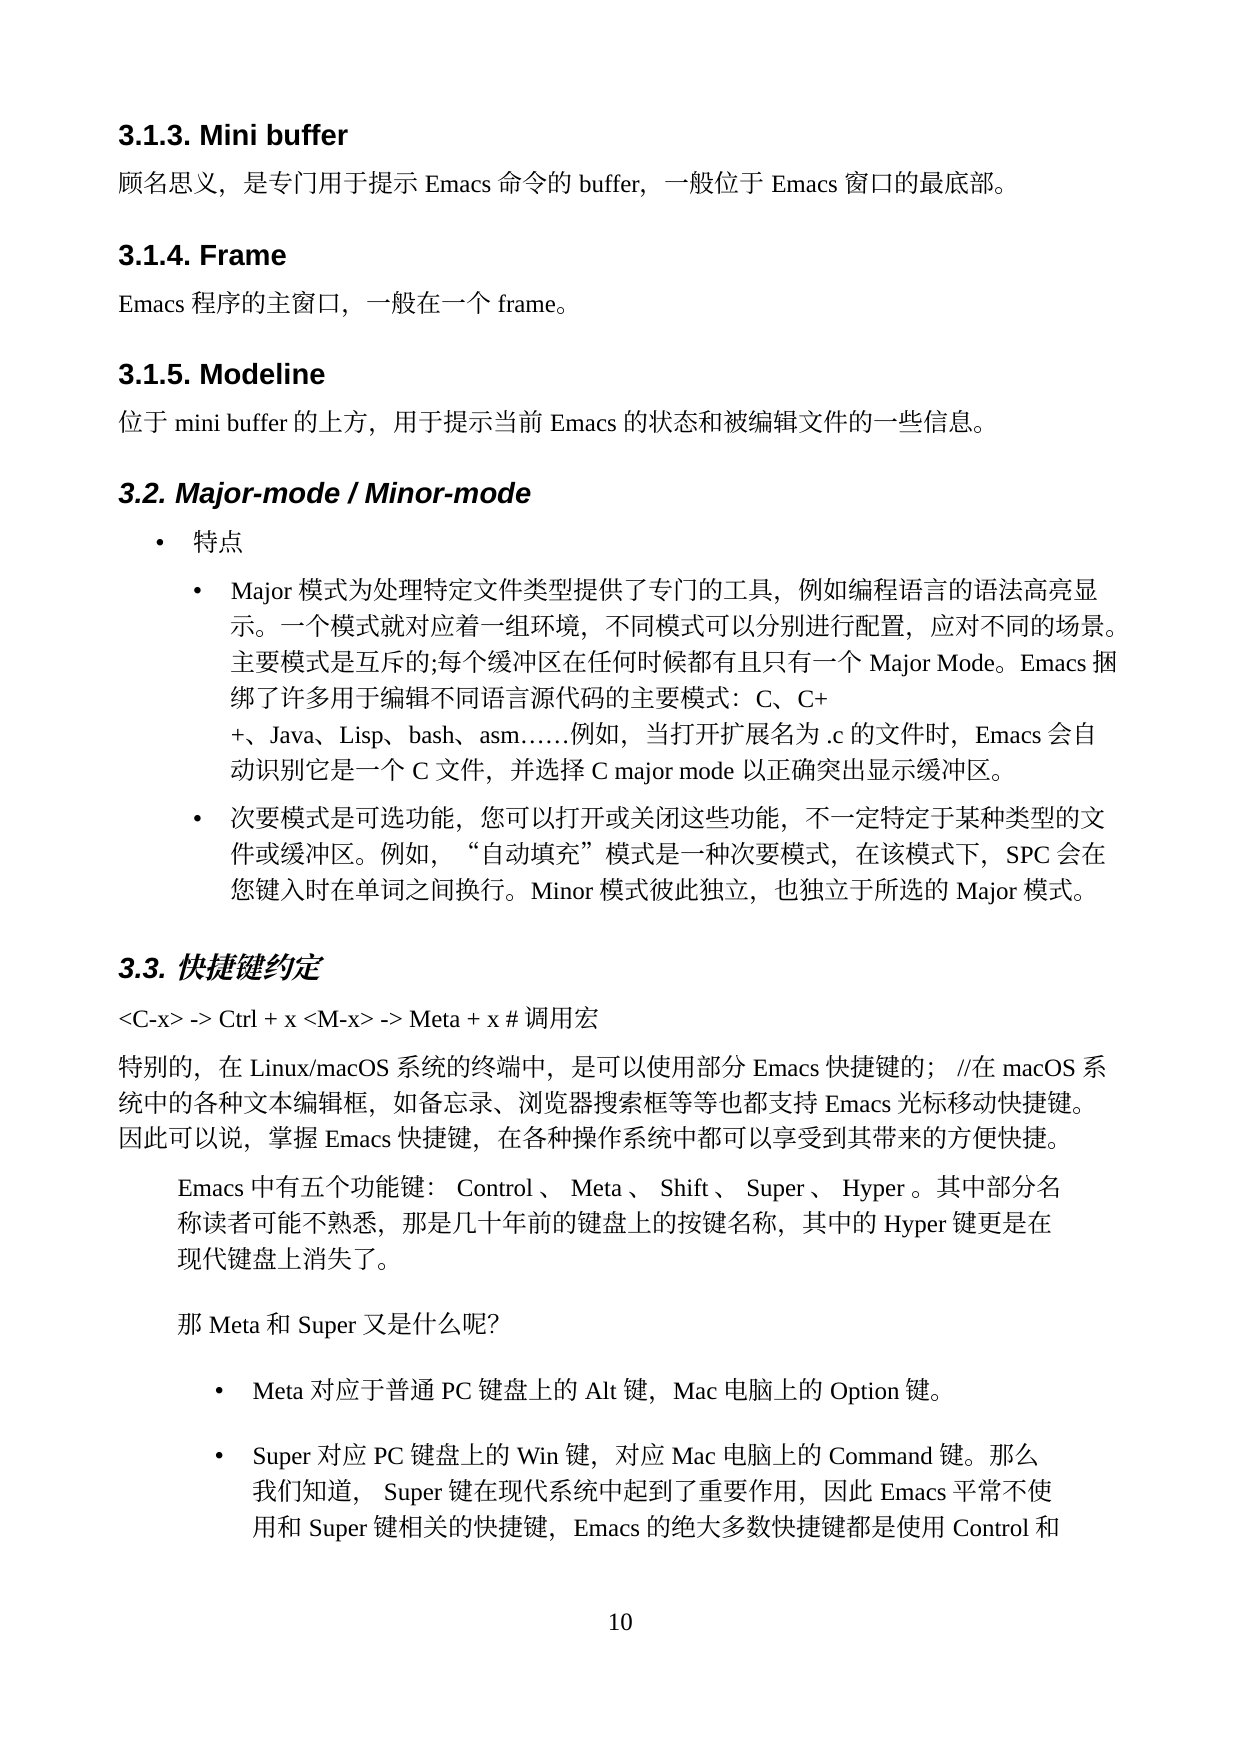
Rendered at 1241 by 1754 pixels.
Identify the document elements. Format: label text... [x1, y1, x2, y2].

subtitle 快捷键约定 [118, 944, 1122, 986]
subtitle Major-mode / Minor-mode [118, 477, 1122, 510]
subtitle Frame [118, 238, 1122, 271]
list Super 对应 PC 键盘上的 Win 键，对应 Mac 电脑上的 Command 键。那么我们知道， Super 键在现代系统中起到了重要作用，因此 Emacs 平常不使用和 Super 键相关的快捷键，Emacs 的绝大多数快捷键都是使用 Control 和 [215, 1436, 1063, 1543]
list 特点 [156, 523, 1122, 558]
list Major 模式为处理特定文件类型提供了专门的工具，例如编程语言的语法高亮显示。一个模式就对应着一组环境，不同模式可以分别进行配置，应对不同的场景。主要模式是互斥的;每个缓冲区在任何时候都有且只有一个 Major Mode。Emacs 捆绑了许多用于编辑不同语言源代码的主要模式：C、C++、Java、Lisp、bash、asm……例如，当打开扩展名为 .c 的文件时，Emacs 会自动识别它是一个 C 文件，并选择 C major mode 以正确突出显示缓冲区。 [193, 571, 1122, 787]
text Emacs 程序的主窗口，一般在一个 frame。 [118, 284, 1122, 319]
text <C-x> -> Ctrl + x <M-x> -> Meta + x # 调用宏 [118, 999, 1122, 1035]
list 次要模式是可选功能，您可以打开或关闭这些功能，不一定特定于某种类型的文件或缓冲区。例如，“自动填充”模式是一种次要模式，在该模式下，SPC 会在您键入时在单词之间换行。Minor 模式彼此独立，也独立于所选的 Major 模式。 [193, 799, 1122, 907]
list Meta 对应于普通 PC 键盘上的 Alt 键，Mac 电脑上的 Option 键。 [215, 1370, 1063, 1406]
text 特别的，在 Linux/macOS 系统的终端中，是可以使用部分 Emacs 快捷键的； //在 macOS 系统中的各种文本编辑框，如备忘录、浏览器搜索框等等也都支持 Emacs 光标移动快捷键。因此可以说，掌握 Emacs 快捷键，在各种操作系统中都可以享受到其带来的方便快捷。 [118, 1047, 1122, 1155]
text 顾名思义，是专门用于提示 Emacs 命令的 buffer，一般位于 Emacs 窗口的最底部。 [118, 164, 1122, 200]
text 位于 mini buffer 的上方，用于提示当前 Emacs 的状态和被编辑文件的一些信息。 [118, 403, 1122, 439]
subtitle Modeline [118, 357, 1122, 391]
subtitle Mini buffer [118, 118, 1122, 152]
text Emacs 中有五个功能键： Control 、 Meta 、 Shift 、 Super 、 Hyper 。其中部分名称读者可能不熟悉，那是几十年前的键盘上的按键名称，其中的 Hyper 键更是在现代键盘上消失了。 [177, 1168, 1063, 1275]
text 那 Meta 和 Super 又是什么呢？ [177, 1305, 1063, 1341]
